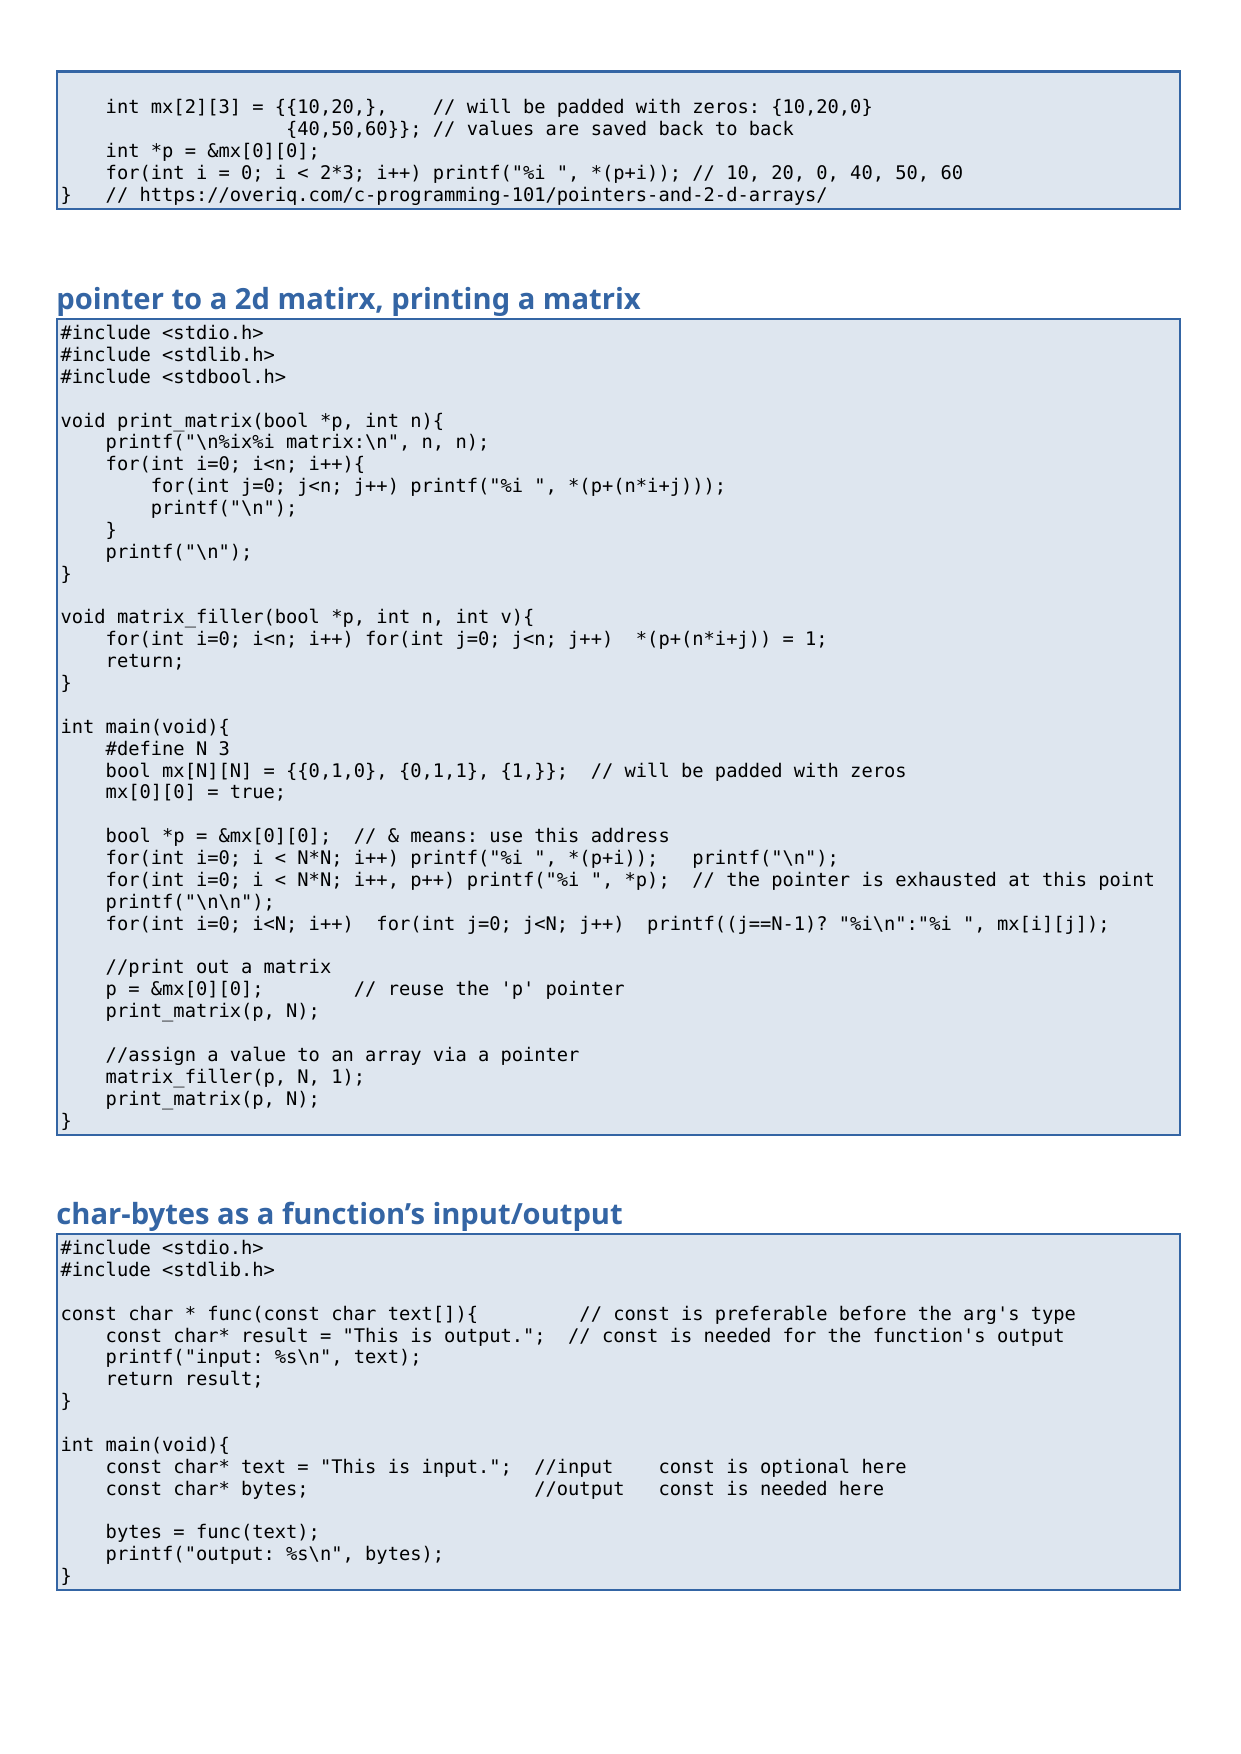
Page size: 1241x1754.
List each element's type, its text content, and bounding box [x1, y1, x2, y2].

text int main(void){ [58, 712, 1179, 734]
text } [58, 1386, 1179, 1408]
text print_matrix(p, N); [58, 996, 1179, 1018]
text #define N 3 [58, 734, 1179, 756]
text #include <stdio.h> [58, 1235, 1179, 1255]
text int *p = &mx[0][0]; [58, 136, 1179, 158]
text #include <stdbool.h> [58, 362, 1179, 384]
text const char * func(const char text[]){ // const is preferable before the arg's type [58, 1298, 1179, 1320]
text mx[0][0] = true; [58, 777, 1179, 799]
text return result; [58, 1364, 1179, 1386]
text bool mx[N][N] = {{0,1,0}, {0,1,1}, {1,}}; // will be padded with zeros [58, 756, 1179, 777]
text printf("input: %s\n", text); [58, 1342, 1179, 1364]
text #include <stdio.h> [58, 320, 1179, 340]
text for(int i=0; i < N*N; i++, p++) printf("%i ", *p); // the pointer is exhausted at this point [58, 865, 1179, 887]
text printf("\n\n"); [58, 887, 1179, 909]
text printf("output: %s\n", bytes); [58, 1539, 1179, 1561]
text const char* result = "This is output."; // const is needed for the function's output [58, 1320, 1179, 1342]
text const char* text = "This is input."; //input const is optional here [58, 1452, 1179, 1473]
text printf("\n"); [58, 537, 1179, 559]
text int main(void){ [58, 1430, 1179, 1452]
text //print out a matrix [58, 952, 1179, 974]
text } [58, 515, 1179, 537]
text print_matrix(p, N); [58, 1084, 1179, 1106]
text } [58, 1106, 1179, 1134]
text //assign a value to an array via a pointer [58, 1040, 1179, 1062]
text printf("\n%ix%i matrix:\n", n, n); [58, 427, 1179, 449]
text for(int j=0; j<n; j++) printf("%i ", *(p+(n*i+j))); [58, 471, 1179, 493]
text void matrix_filler(bool *p, int n, int v){ [58, 602, 1179, 624]
text int mx[2][3] = {{10,20,}, // will be padded with zeros: {10,20,0} [58, 92, 1179, 114]
text #include <stdlib.h> [58, 1255, 1179, 1277]
text printf("\n"); [58, 493, 1179, 515]
text for(int i=0; i<N; i++) for(int j=0; j<N; j++) printf((j==N-1)? "%i\n":"%i ", mx[i][j]); [58, 909, 1179, 931]
text for(int i = 0; i < 2*3; i++) printf("%i ", *(p+i)); // 10, 20, 0, 40, 50, 60 [58, 158, 1179, 180]
text matrix_filler(p, N, 1); [58, 1062, 1179, 1084]
text bytes = func(text); [58, 1517, 1179, 1539]
text } // https://overiq.com/c-programming-101/pointers-and-2-d-arrays/ [58, 180, 1179, 208]
text {40,50,60}}; // values are saved back to back [58, 114, 1179, 136]
title char-bytes as a function’s input/output [56, 1193, 1181, 1233]
text } [58, 668, 1179, 690]
text for(int i=0; i < N*N; i++) printf("%i ", *(p+i)); printf("\n"); [58, 843, 1179, 865]
text bool *p = &mx[0][0]; // & means: use this address [58, 821, 1179, 843]
text for(int i=0; i<n; i++){ [58, 449, 1179, 471]
text return; [58, 646, 1179, 668]
text const char* bytes; //output const is needed here [58, 1473, 1179, 1495]
text } [58, 1561, 1179, 1589]
text #include <stdlib.h> [58, 340, 1179, 362]
text } [58, 559, 1179, 581]
text for(int i=0; i<n; i++) for(int j=0; j<n; j++) *(p+(n*i+j)) = 1; [58, 624, 1179, 646]
title pointer to a 2d matirx, printing a matrix [56, 278, 1181, 318]
text void print_matrix(bool *p, int n){ [58, 406, 1179, 427]
text p = &mx[0][0]; // reuse the 'p' pointer [58, 974, 1179, 996]
